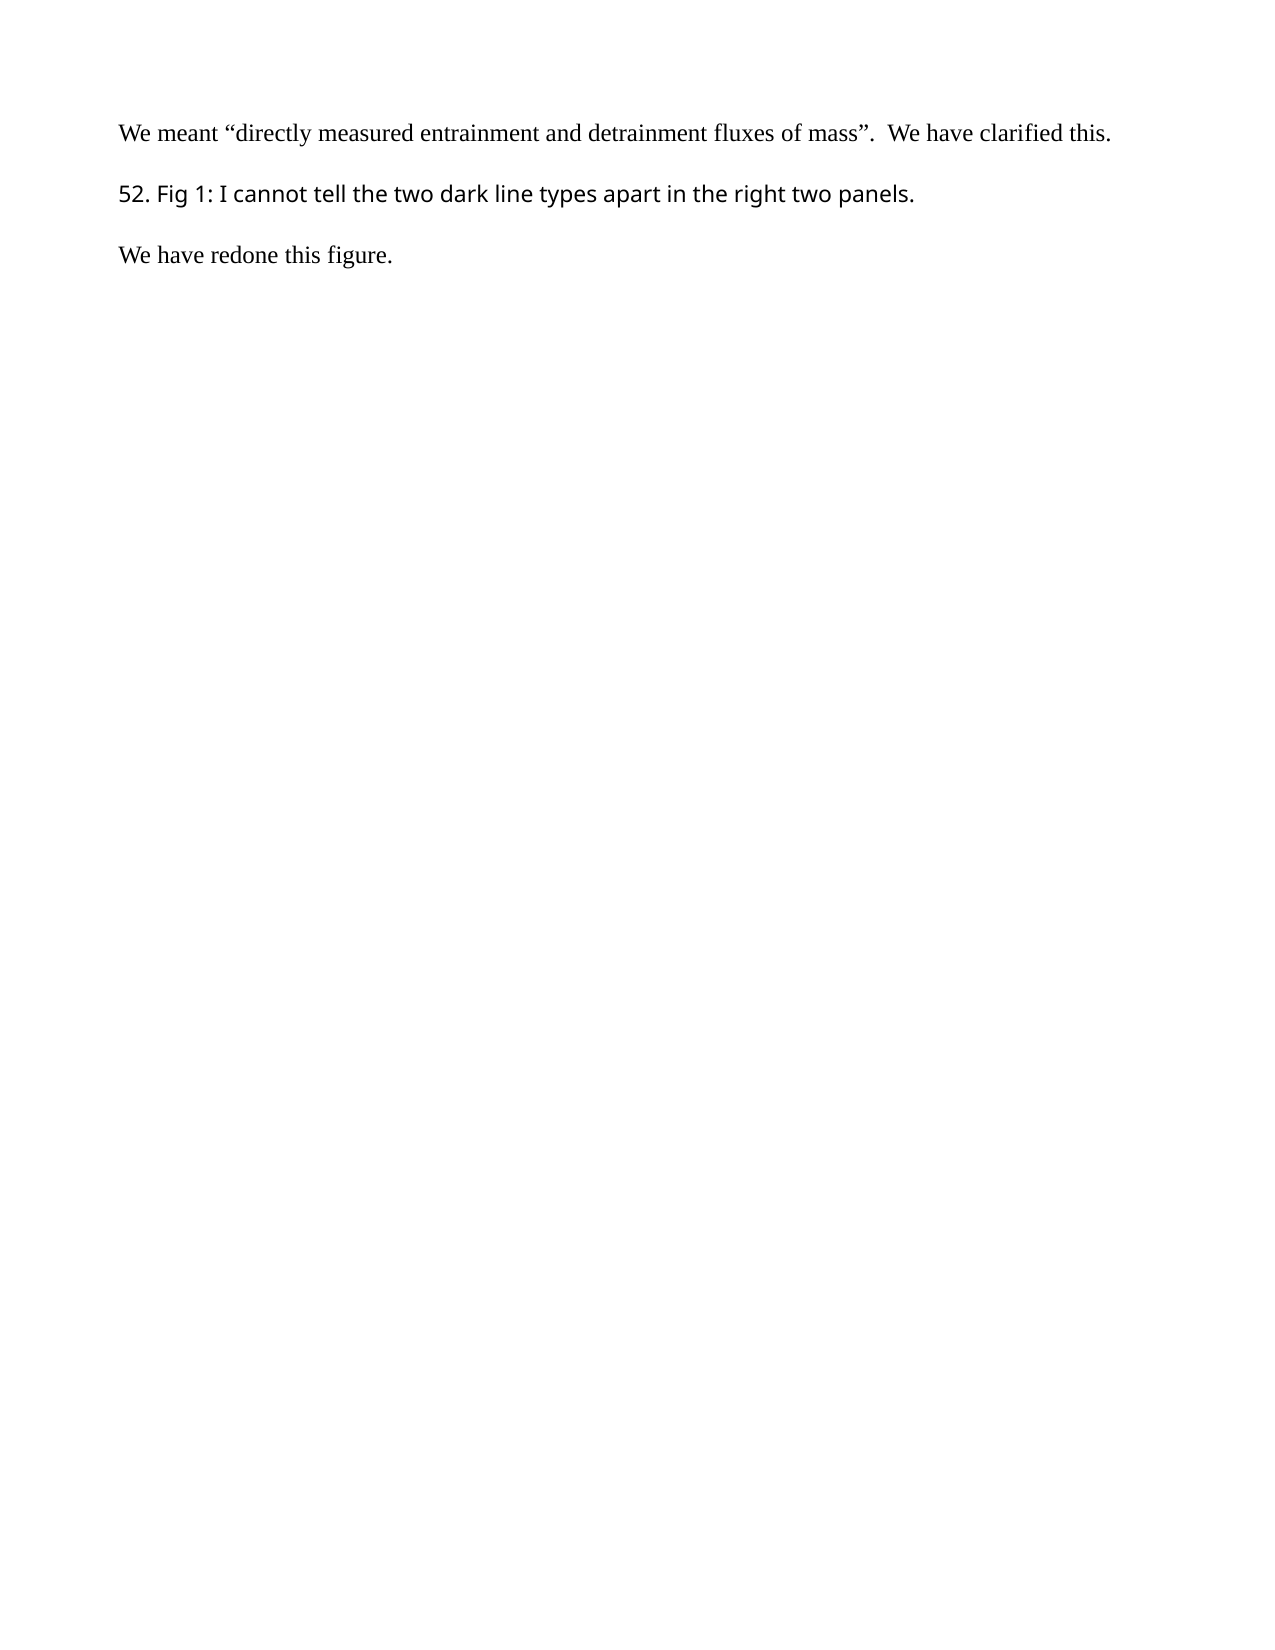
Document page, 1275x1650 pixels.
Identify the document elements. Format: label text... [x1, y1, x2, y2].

text We meant “directly measured entrainment and detrainment fluxes of mass”. We have clarified this. [118, 118, 1157, 147]
text 52. Fig 1: I cannot tell the two dark line types apart in the right two panels. [118, 178, 1157, 209]
text We have redone this figure. [118, 241, 1157, 269]
